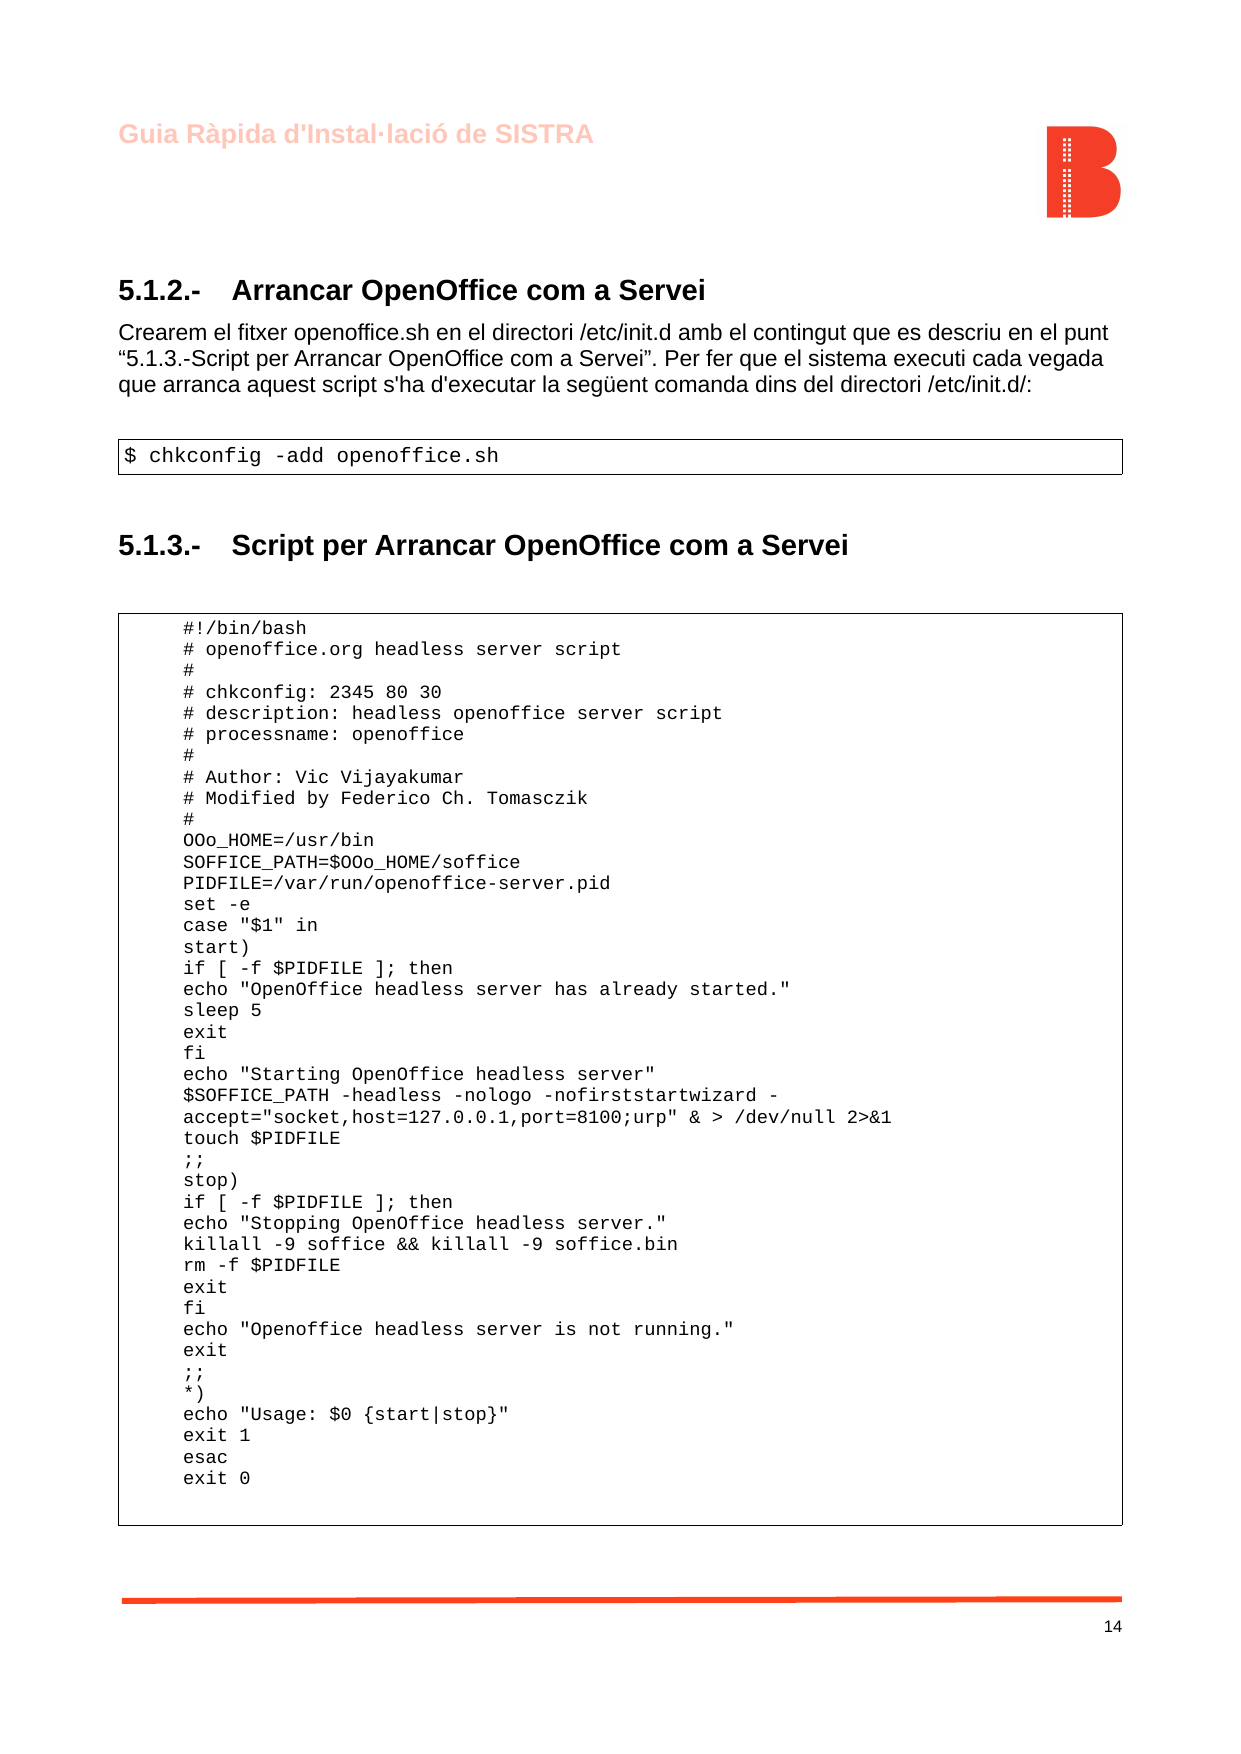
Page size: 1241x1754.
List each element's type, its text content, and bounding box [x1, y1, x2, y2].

table_header #!/bin/bash # openoffice.org headless server script # # chkconfig: 2345 80 30 # description: headless openoffice server script # processname: openoffice # # Author: Vic Vijayakumar # Modified by Federico Ch. Tomasczik # OOo_HOME=/usr/bin SOFFICE_PATH=$OOo_HOME/soffice PIDFILE=/var/run/openoffice-server.pid set -e case "$1" in start) if [ -f $PIDFILE ]; then echo "OpenOffice headless server has already started." sleep 5 exit fi echo "Starting OpenOffice headless server" $SOFFICE_PATH -headless -nologo -nofirststartwizard -accept="socket,host=127.0.0.1,port=8100;urp" & > /dev/null 2>&1 touch $PIDFILE ;; stop) if [ -f $PIDFILE ]; then echo "Stopping OpenOffice headless server." killall -9 soffice && killall -9 soffice.bin rm -f $PIDFILE exit fi echo "Openoffice headless server is not running." exit ;; *) echo "Usage: $0 {start|stop}" exit 1 esac exit 0 [119, 614, 1122, 1525]
table_header $ chkconfig -add openoffice.sh [119, 440, 1122, 474]
picture [1036, 124, 1130, 221]
text Crearem el fitxer openoffice.sh en el directori /etc/init.d amb el contingut que es descriu en el punt “5.1.3.-Script per Arrancar OpenOffice com a Servei”. Per fer que el sistema executi cada vegada que arranca aquest script s'ha d'executar la següent comanda dins del directori /etc/init.d/: [118, 319, 1122, 398]
subtitle Script per Arrancar OpenOffice com a Servei [118, 528, 1122, 562]
subtitle Arrancar OpenOffice com a Servei [118, 273, 1122, 306]
